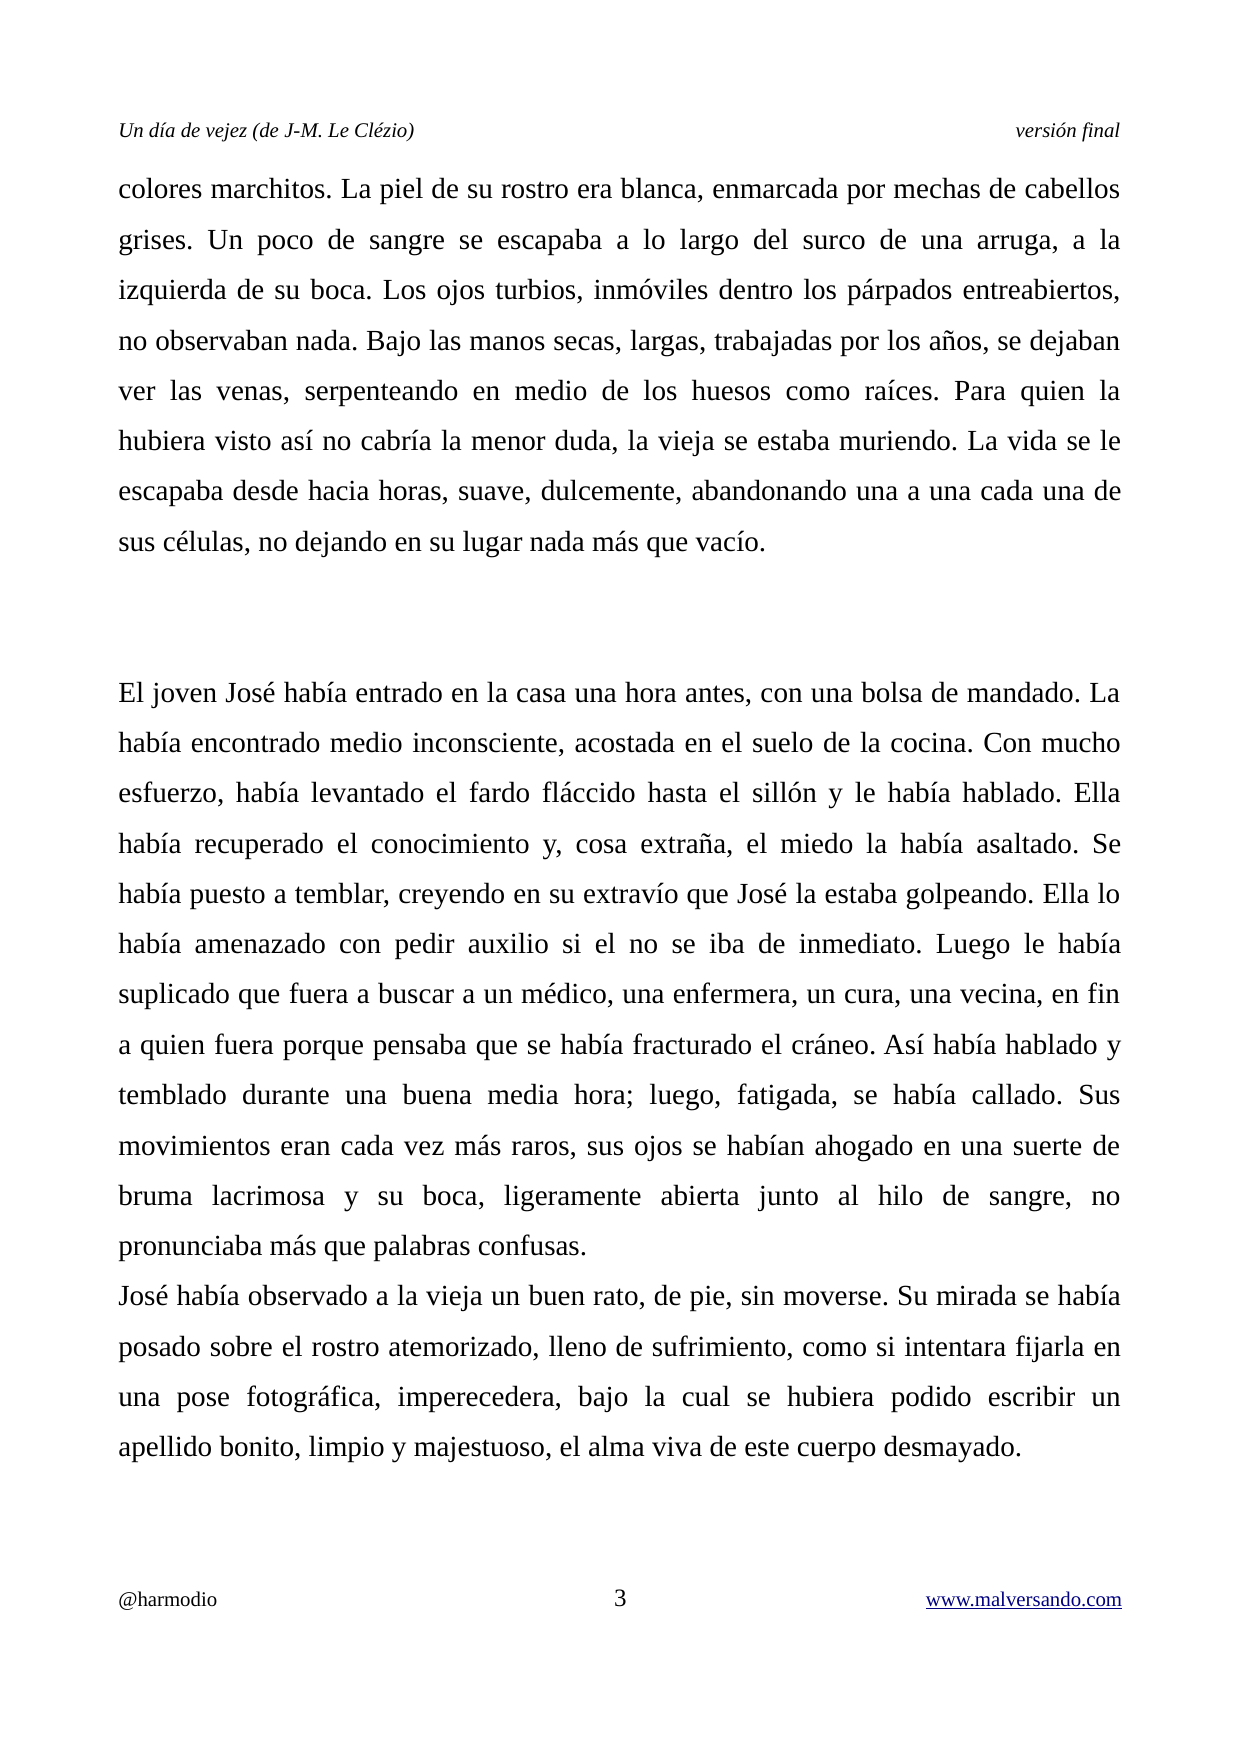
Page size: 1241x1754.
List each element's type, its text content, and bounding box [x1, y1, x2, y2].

text José había observado a la vieja un buen rato, de pie, sin moverse. Su mirada se había posado sobre el rostro atemorizado, lleno de sufrimiento, como si intentara fijarla en una pose fotográfica, imperecedera, bajo la cual se hubiera podido escribir un apellido bonito, limpio y majestuoso, el alma viva de este cuerpo desmayado. [118, 1278, 1122, 1463]
text El joven José había entrado en la casa una hora antes, con una bolsa de mandado. La había encontrado medio inconsciente, acostada en el suelo de la cocina. Con mucho esfuerzo, había levantado el fardo fláccido hasta el sillón y le había hablado. Ella había recuperado el conocimiento y, cosa extraña, el miedo la había asaltado. Se había puesto a temblar, creyendo en su extravío que José la estaba golpeando. Ella lo había amenazado con pedir auxilio si el no se iba de inmediato. Luego le había suplicado que fuera a buscar a un médico, una enfermera, un cura, una vecina, en fin a quien fuera porque pensaba que se había fracturado el cráneo. Así había hablado y temblado durante una buena media hora; luego, fatigada, se había callado. Sus movimientos eran cada vez más raros, sus ojos se habían ahogado en una suerte de bruma lacrimosa y su boca, ligeramente abierta junto al hilo de sangre, no pronunciaba más que palabras confusas. [118, 675, 1122, 1262]
text colores marchitos. La piel de su rostro era blanca, enmarcada por mechas de cabellos grises. Un poco de sangre se escapaba a lo largo del surco de una arruga, a la izquierda de su boca. Los ojos turbios, inmóviles dentro los párpados entreabiertos, no observaban nada. Bajo las manos secas, largas, trabajadas por los años, se dejaban ver las venas, serpenteando en medio de los huesos como raíces. Para quien la hubiera visto así no cabría la menor duda, la vieja se estaba muriendo. La vida se le escapaba desde hacia horas, suave, dulcemente, abandonando una a una cada una de sus células, no dejando en su lugar nada más que vacío. [118, 172, 1122, 557]
